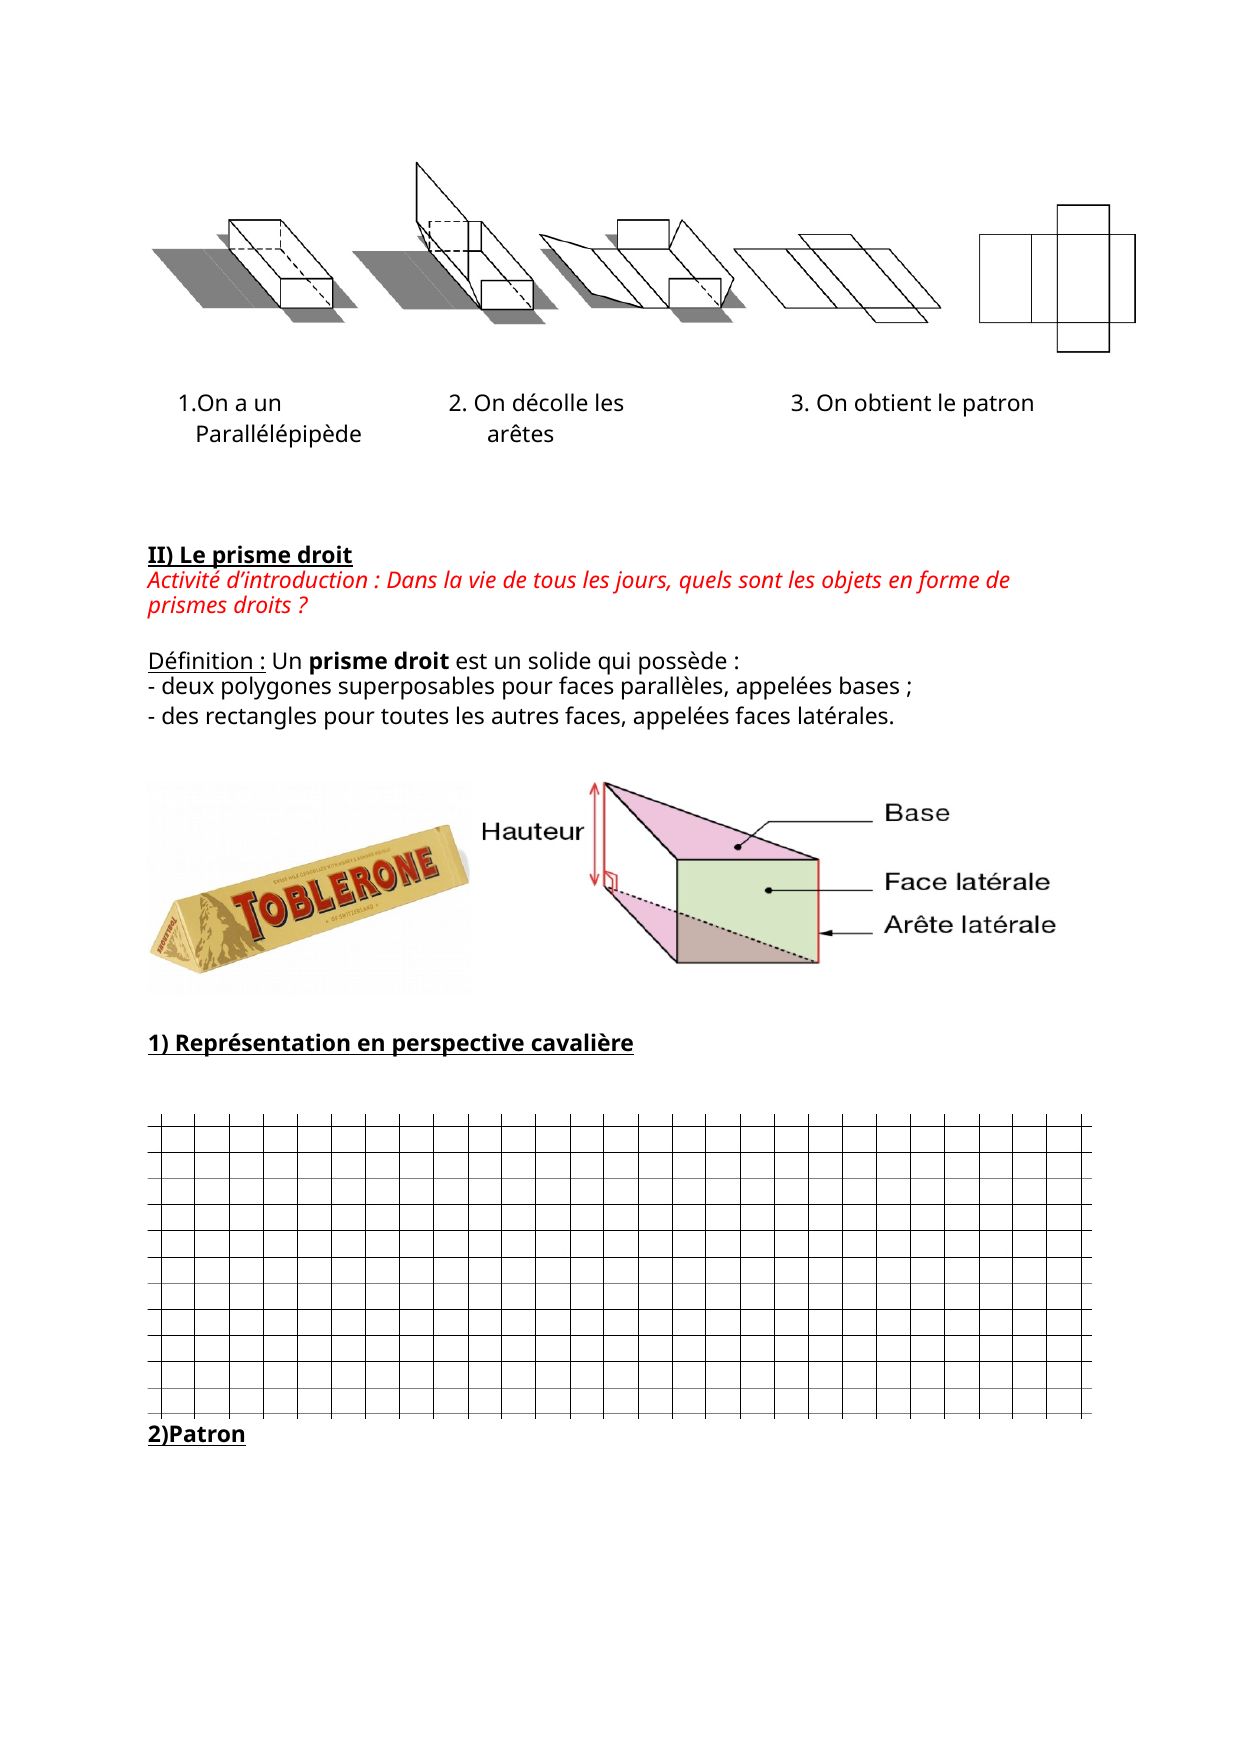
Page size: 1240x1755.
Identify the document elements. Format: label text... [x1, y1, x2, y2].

text - des rectangles pour toutes les autres faces, appelées faces latérales. [148, 700, 1092, 731]
text Parallélépipède arêtes [148, 418, 1092, 450]
text Définition : Un prisme droit est un solide qui possède : [148, 650, 1092, 675]
text - deux polygones superposables pour faces parallèles, appelées bases ; [148, 675, 1092, 700]
text II) Le prisme droit [148, 543, 1092, 568]
text 1) Représentation en perspective cavalière [148, 1027, 1092, 1058]
text Activité d’introduction : Dans la vie de tous les jours, quels sont les objets en forme de prismes droits ? [148, 568, 1092, 618]
text 2)Patron [148, 1419, 1092, 1449]
text 1.On a un 2. On décolle les 3. On obtient le patron [148, 387, 1092, 418]
text [148, 1089, 1092, 1114]
